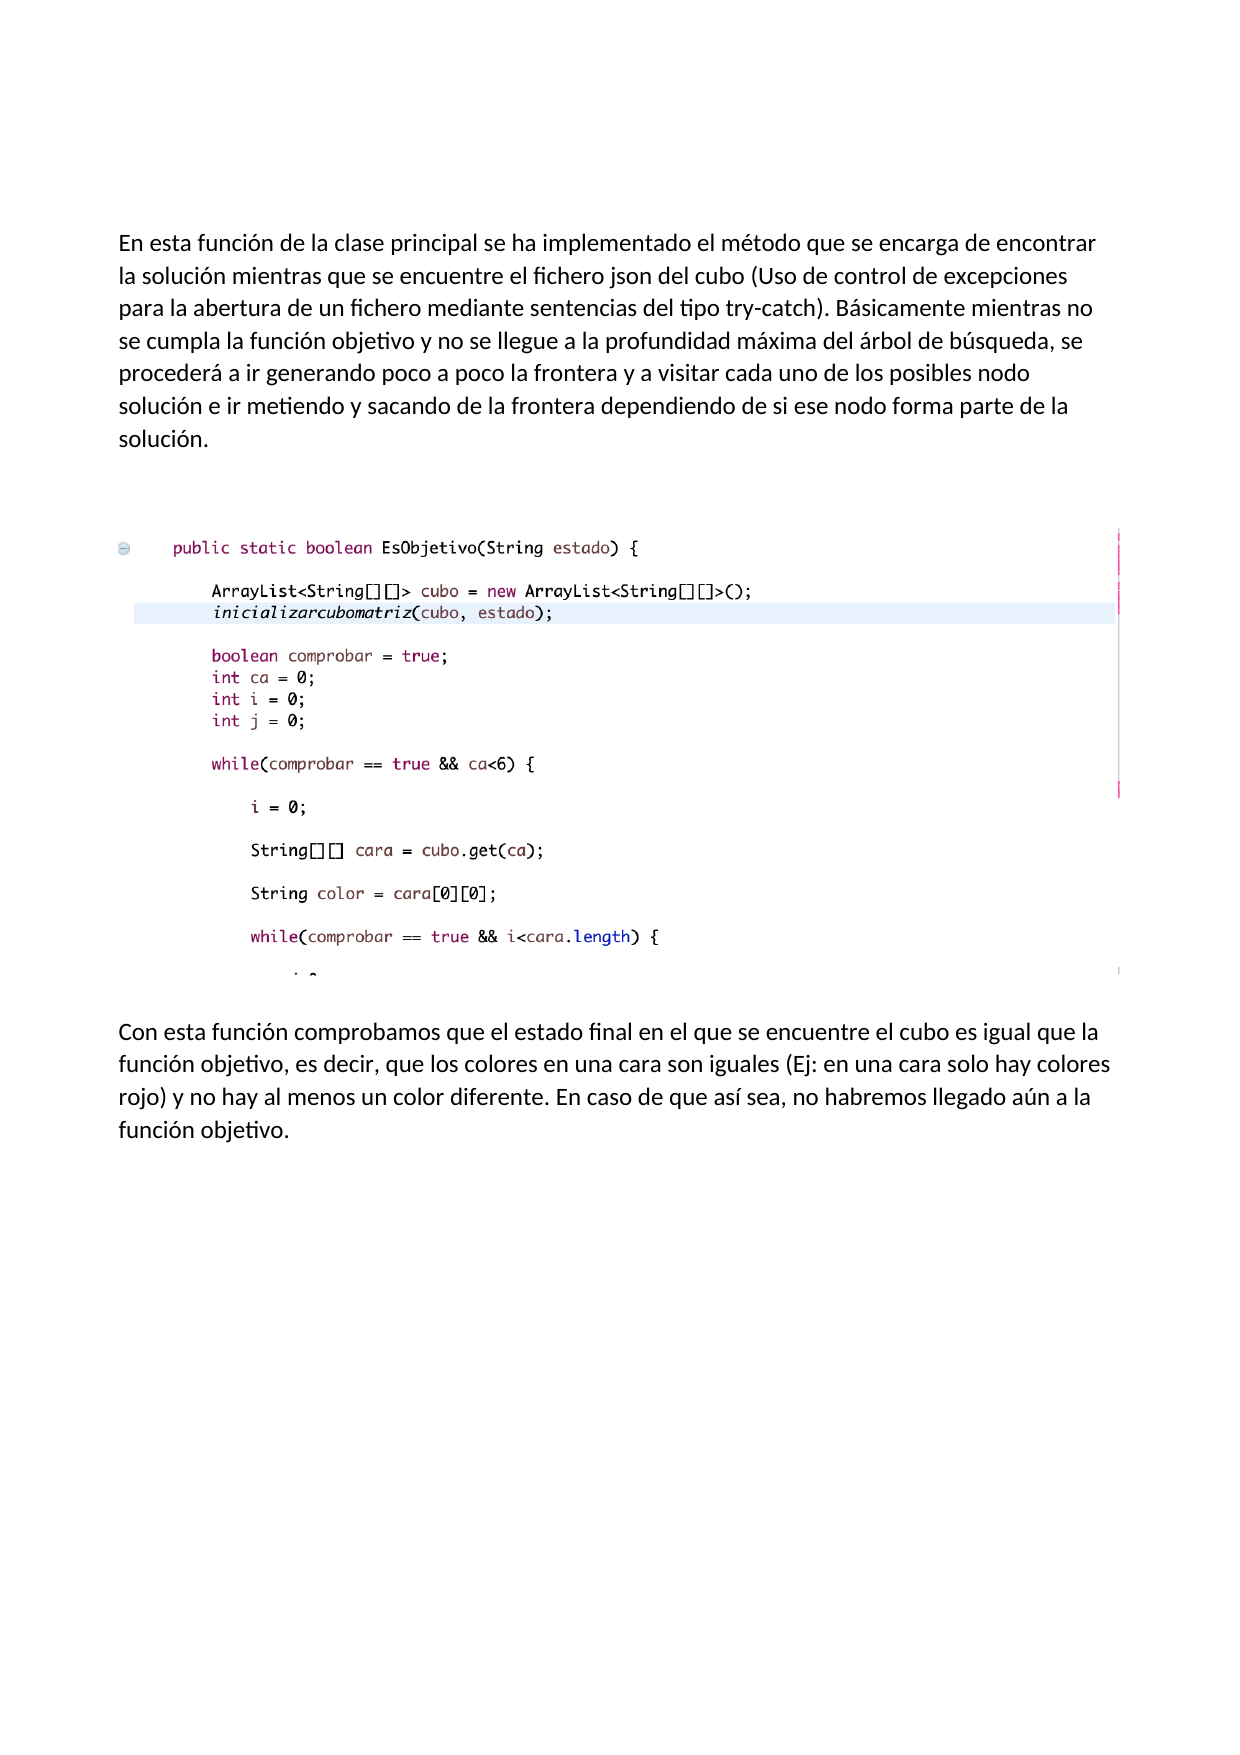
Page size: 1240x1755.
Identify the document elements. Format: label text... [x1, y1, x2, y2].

picture [118, 528, 1120, 978]
text Con esta función comprobamos que el estado final en el que se encuentre el cubo es igual que la función objetivo, es decir, que los colores en una cara son iguales (Ej: en una cara solo hay colores rojo) y no hay al menos un color diferente. En caso de que así sea, no habremos llegado aún a la función objetivo. [118, 1016, 1120, 1144]
text En esta función de la clase principal se ha implementado el método que se encarga de encontrar la solución mientras que se encuentre el fichero json del cubo (Uso de control de excepciones para la abertura de un fichero mediante sentencias del tipo try-catch). Básicamente mientras no se cumpla la función objetivo y no se llegue a la profundidad máxima del árbol de búsqueda, se procederá a ir generando poco a poco la frontera y a visitar cada uno de los posibles nodo solución e ir metiendo y sacando de la frontera dependiendo de si ese nodo forma parte de la solución. [118, 227, 1120, 453]
